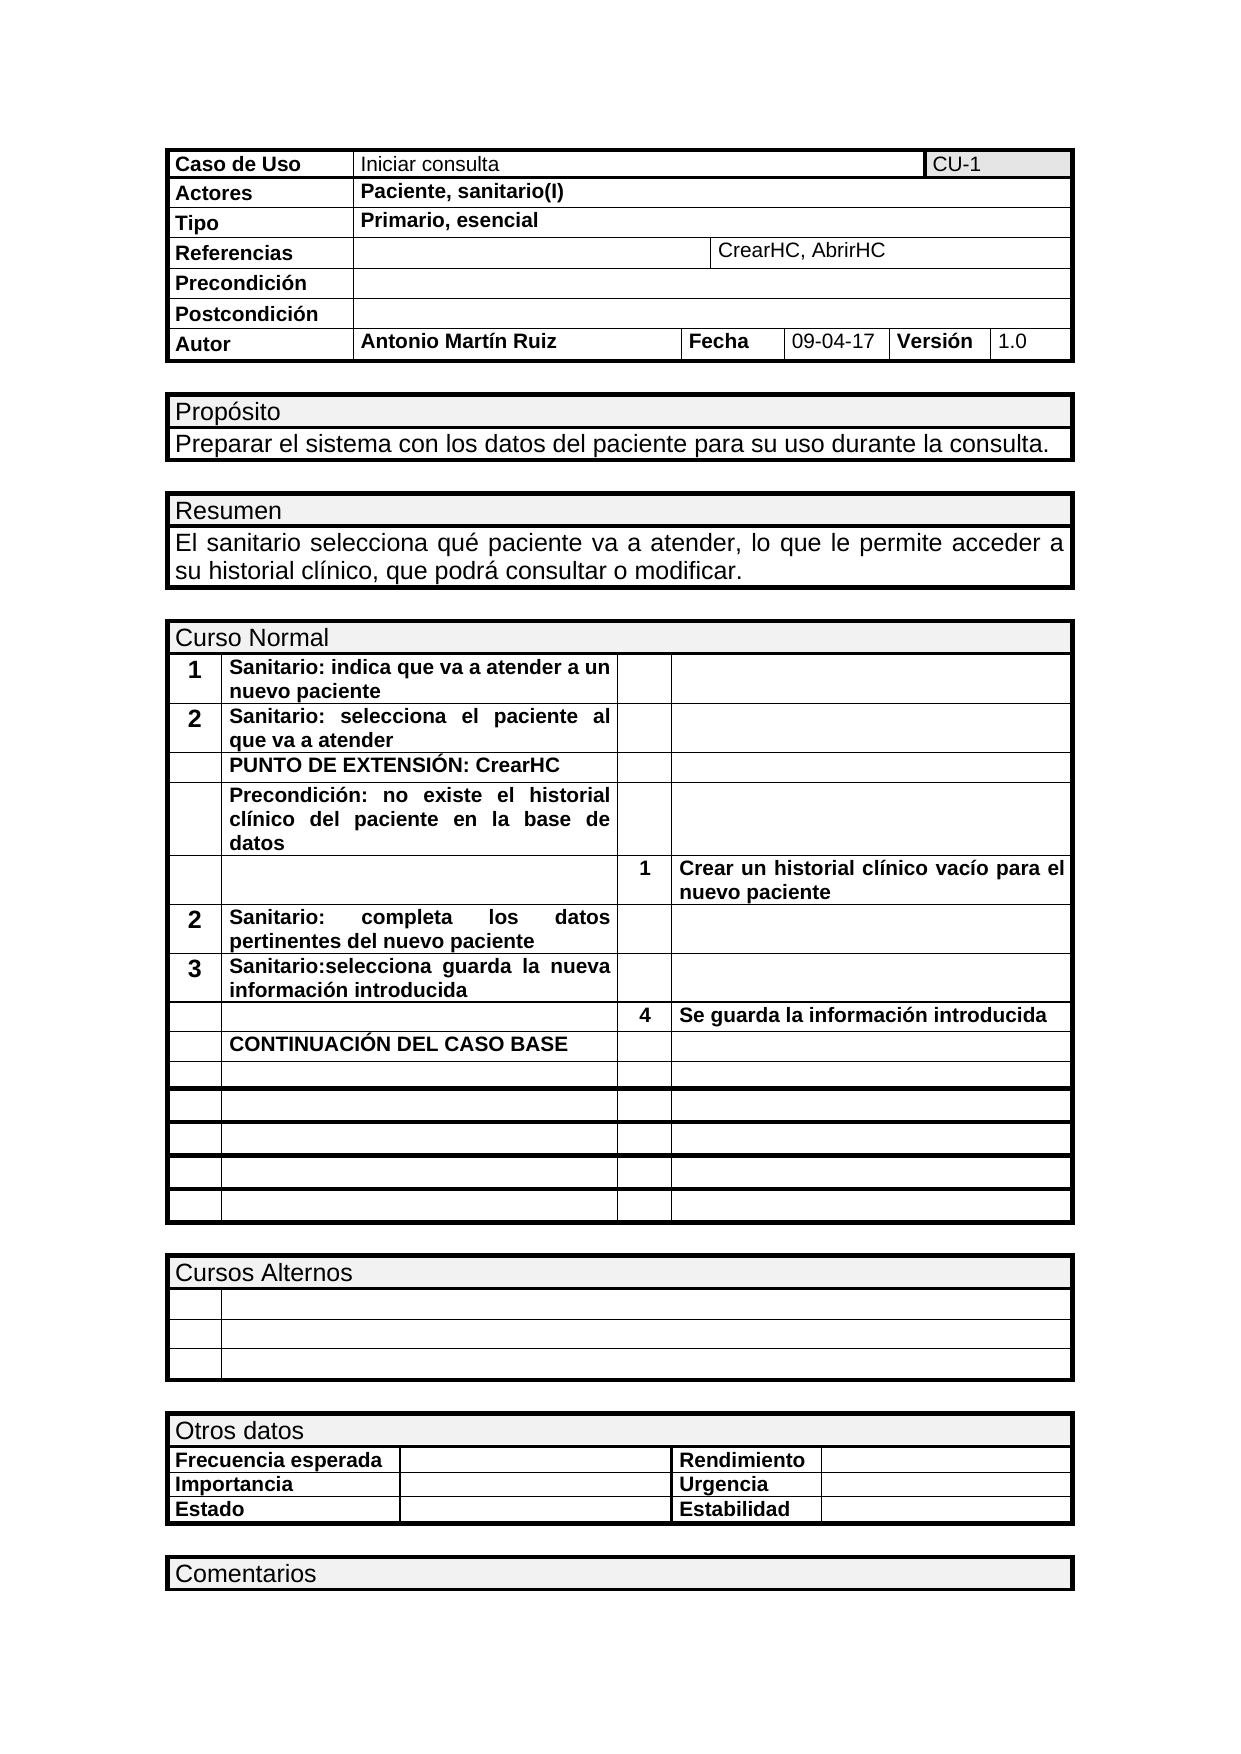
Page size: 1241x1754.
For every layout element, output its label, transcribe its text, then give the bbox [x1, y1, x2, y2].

table_cell [170, 783, 221, 854]
table_cell [618, 1158, 671, 1186]
table_cell Paciente, sanitario(I) [354, 179, 1070, 207]
table_cell [672, 1191, 1070, 1220]
table_cell Crear un historial clínico vacío para el nuevo paciente [672, 856, 1070, 903]
table_cell [618, 753, 671, 782]
table_cell Importancia [170, 1473, 399, 1496]
table_cell [618, 905, 671, 952]
table_cell [222, 1320, 1070, 1348]
table_cell [170, 1091, 221, 1119]
table_cell Versión [890, 329, 990, 359]
table_cell Sanitario:selecciona guarda la nueva información introducida [222, 954, 617, 1001]
table_cell [618, 1032, 671, 1061]
table_cell [618, 954, 671, 1001]
table_cell [672, 1091, 1070, 1119]
table_cell [672, 954, 1070, 1001]
table_cell CONTINUACIÓN DEL CASO BASE [222, 1032, 617, 1061]
table_cell PUNTO DE EXTENSIÓN: CrearHC [222, 753, 617, 782]
table_cell [222, 1091, 617, 1119]
table_cell [222, 1191, 617, 1220]
table_cell [618, 704, 671, 752]
table_cell [618, 1091, 671, 1119]
table_cell [222, 1290, 1070, 1319]
table_cell Sanitario: selecciona el paciente al que va a atender [222, 704, 617, 752]
table_cell [672, 1062, 1070, 1086]
table_cell 1 [170, 655, 221, 703]
table_cell [672, 1124, 1070, 1153]
table_cell [222, 1349, 1070, 1378]
table_cell [354, 269, 1070, 298]
table_cell [170, 1124, 221, 1153]
table_cell 2 [170, 905, 221, 952]
table_header Comentarios [170, 1559, 1070, 1588]
table_cell Autor [170, 329, 353, 359]
table_cell [170, 1062, 221, 1086]
table_cell [672, 704, 1070, 752]
table_cell El sanitario selecciona qué paciente va a atender, lo que le permite acceder a su historial clínico, que podrá consultar o modificar. [170, 528, 1070, 585]
table_cell Frecuencia esperada [170, 1448, 399, 1472]
table_cell [822, 1473, 1070, 1496]
table_cell [401, 1448, 670, 1472]
table_cell [170, 1158, 221, 1186]
table_cell [401, 1473, 670, 1496]
table_cell [170, 1349, 221, 1378]
table_cell [618, 1124, 671, 1153]
table_cell [222, 1158, 617, 1186]
table_header Caso de Uso [170, 152, 353, 176]
table_cell [170, 856, 221, 903]
table_cell Estabilidad [673, 1497, 821, 1521]
table_cell 09-04-17 [785, 329, 889, 359]
table_cell Actores [170, 179, 353, 207]
table_header Resumen [170, 496, 1070, 524]
table_cell [170, 1320, 221, 1348]
table_cell [822, 1448, 1070, 1472]
table_header Otros datos [170, 1416, 1070, 1444]
table_cell CrearHC, AbrirHC [711, 238, 1070, 267]
table_cell [170, 1191, 221, 1220]
table_cell [354, 238, 710, 267]
table_cell [222, 1124, 617, 1153]
table_cell 4 [618, 1003, 671, 1031]
table_cell 3 [170, 954, 221, 1001]
table_cell [672, 655, 1070, 703]
table_cell [822, 1497, 1070, 1521]
table_cell [672, 1158, 1070, 1186]
table_cell [170, 1032, 221, 1061]
table_cell [170, 753, 221, 782]
table_cell [618, 783, 671, 854]
table_cell [222, 1062, 617, 1086]
table_cell [672, 753, 1070, 782]
table_cell [618, 1191, 671, 1220]
table_header Propósito [170, 397, 1070, 426]
table_cell [222, 1003, 617, 1031]
table_header Cursos Alternos [170, 1258, 1070, 1287]
table_cell Referencias [170, 238, 353, 267]
table_cell Estado [170, 1497, 399, 1521]
table_cell Urgencia [673, 1473, 821, 1496]
table_cell [618, 1062, 671, 1086]
table_cell [170, 1290, 221, 1319]
table_header Iniciar consulta [354, 152, 923, 176]
table_cell Postcondición [170, 299, 353, 328]
table_cell Precondición [170, 269, 353, 298]
table_cell Primario, esencial [354, 208, 1070, 237]
table_cell [618, 655, 671, 703]
table_header CU-1 [927, 152, 1070, 176]
table_cell Preparar el sistema con los datos del paciente para su uso durante la consulta. [170, 429, 1070, 457]
table_cell Sanitario: completa los datos pertinentes del nuevo paciente [222, 905, 617, 952]
table_header Curso Normal [170, 623, 1070, 652]
table_cell 1 [618, 856, 671, 903]
table_cell [354, 299, 1070, 328]
table_cell [672, 783, 1070, 854]
table_cell [170, 1003, 221, 1031]
table_cell Precondición: no existe el historial clínico del paciente en la base de datos [222, 783, 617, 854]
table_cell Se guarda la información introducida [672, 1003, 1070, 1031]
table_cell Sanitario: indica que va a atender a un nuevo paciente [222, 655, 617, 703]
table_cell Rendimiento [673, 1448, 821, 1472]
table_cell [401, 1497, 670, 1521]
table_cell Tipo [170, 208, 353, 237]
table_cell [672, 1032, 1070, 1061]
table_cell [672, 905, 1070, 952]
table_cell [222, 856, 617, 903]
table_cell 2 [170, 704, 221, 752]
table_cell Fecha [682, 329, 784, 359]
table_cell 1.0 [991, 329, 1070, 359]
table_cell Antonio Martín Ruiz [354, 329, 681, 359]
